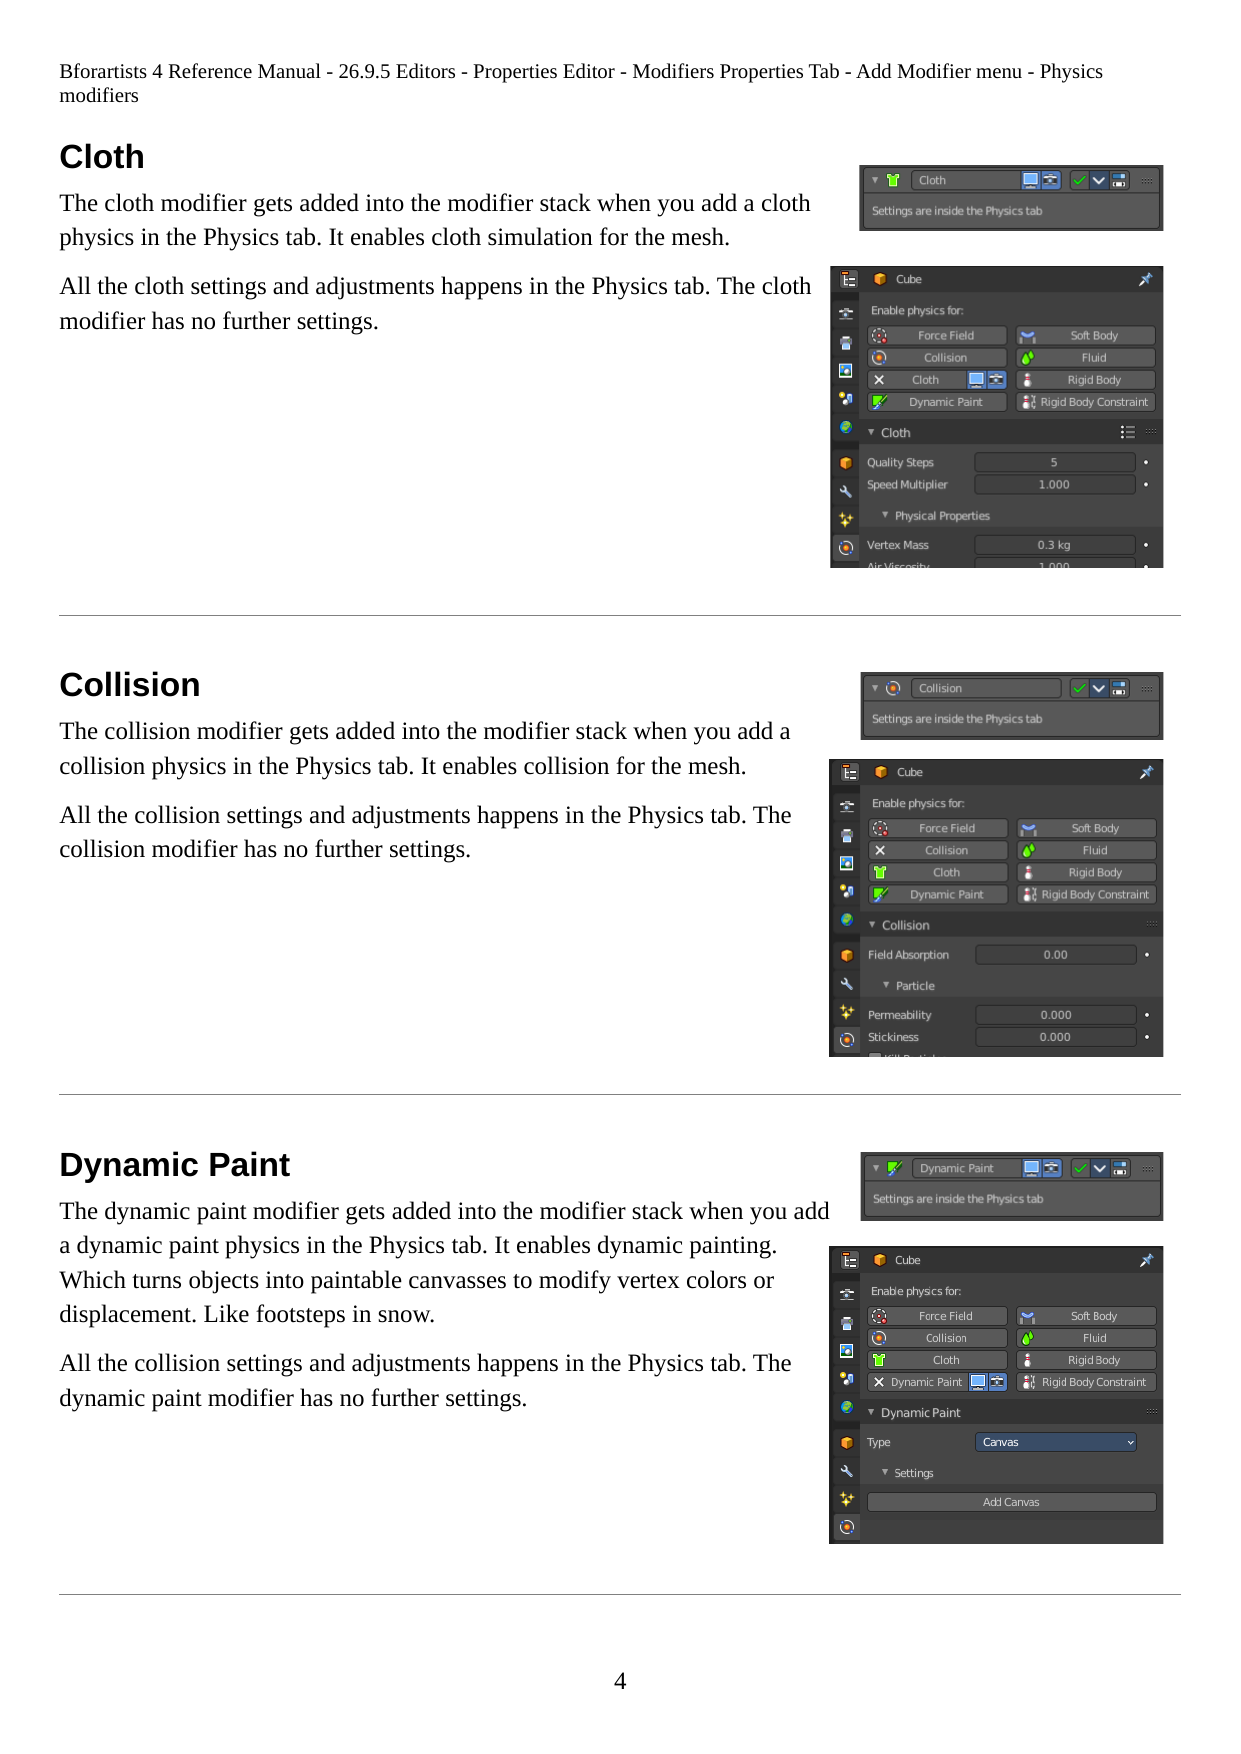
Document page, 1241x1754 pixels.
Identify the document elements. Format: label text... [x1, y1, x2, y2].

subtitle Cloth [59, 137, 1181, 175]
text The dynamic paint modifier gets added into the modifier stack when you add a dynamic paint physics in the Physics tab. It enables dynamic painting. Which turns objects into paintable canvasses to modify vertex colors or displacement. Like footsteps in snow. [59, 1196, 1181, 1328]
picture [859, 165, 1164, 231]
text All the cloth settings and adjustments happens in the Physics tab. The cloth modifier has no further settings. [59, 271, 830, 334]
picture [829, 1246, 1164, 1544]
text All the collision settings and adjustments happens in the Physics tab. The dynamic paint modifier has no further settings. [59, 1348, 829, 1412]
text All the collision settings and adjustments happens in the Physics tab. The collision modifier has no further settings. [59, 800, 829, 863]
picture [860, 1152, 1164, 1221]
text The collision modifier gets added into the modifier stack when you add a collision physics in the Physics tab. It enables collision for the mesh. [59, 716, 1181, 779]
picture [830, 266, 1164, 568]
picture [860, 672, 1164, 740]
subtitle Dynamic Paint [59, 1145, 1181, 1183]
text The cloth modifier gets added into the modifier stack when you add a cloth physics in the Physics tab. It enables cloth simulation for the mesh. [59, 188, 1181, 251]
picture [829, 759, 1164, 1057]
subtitle Collision [59, 665, 1181, 704]
